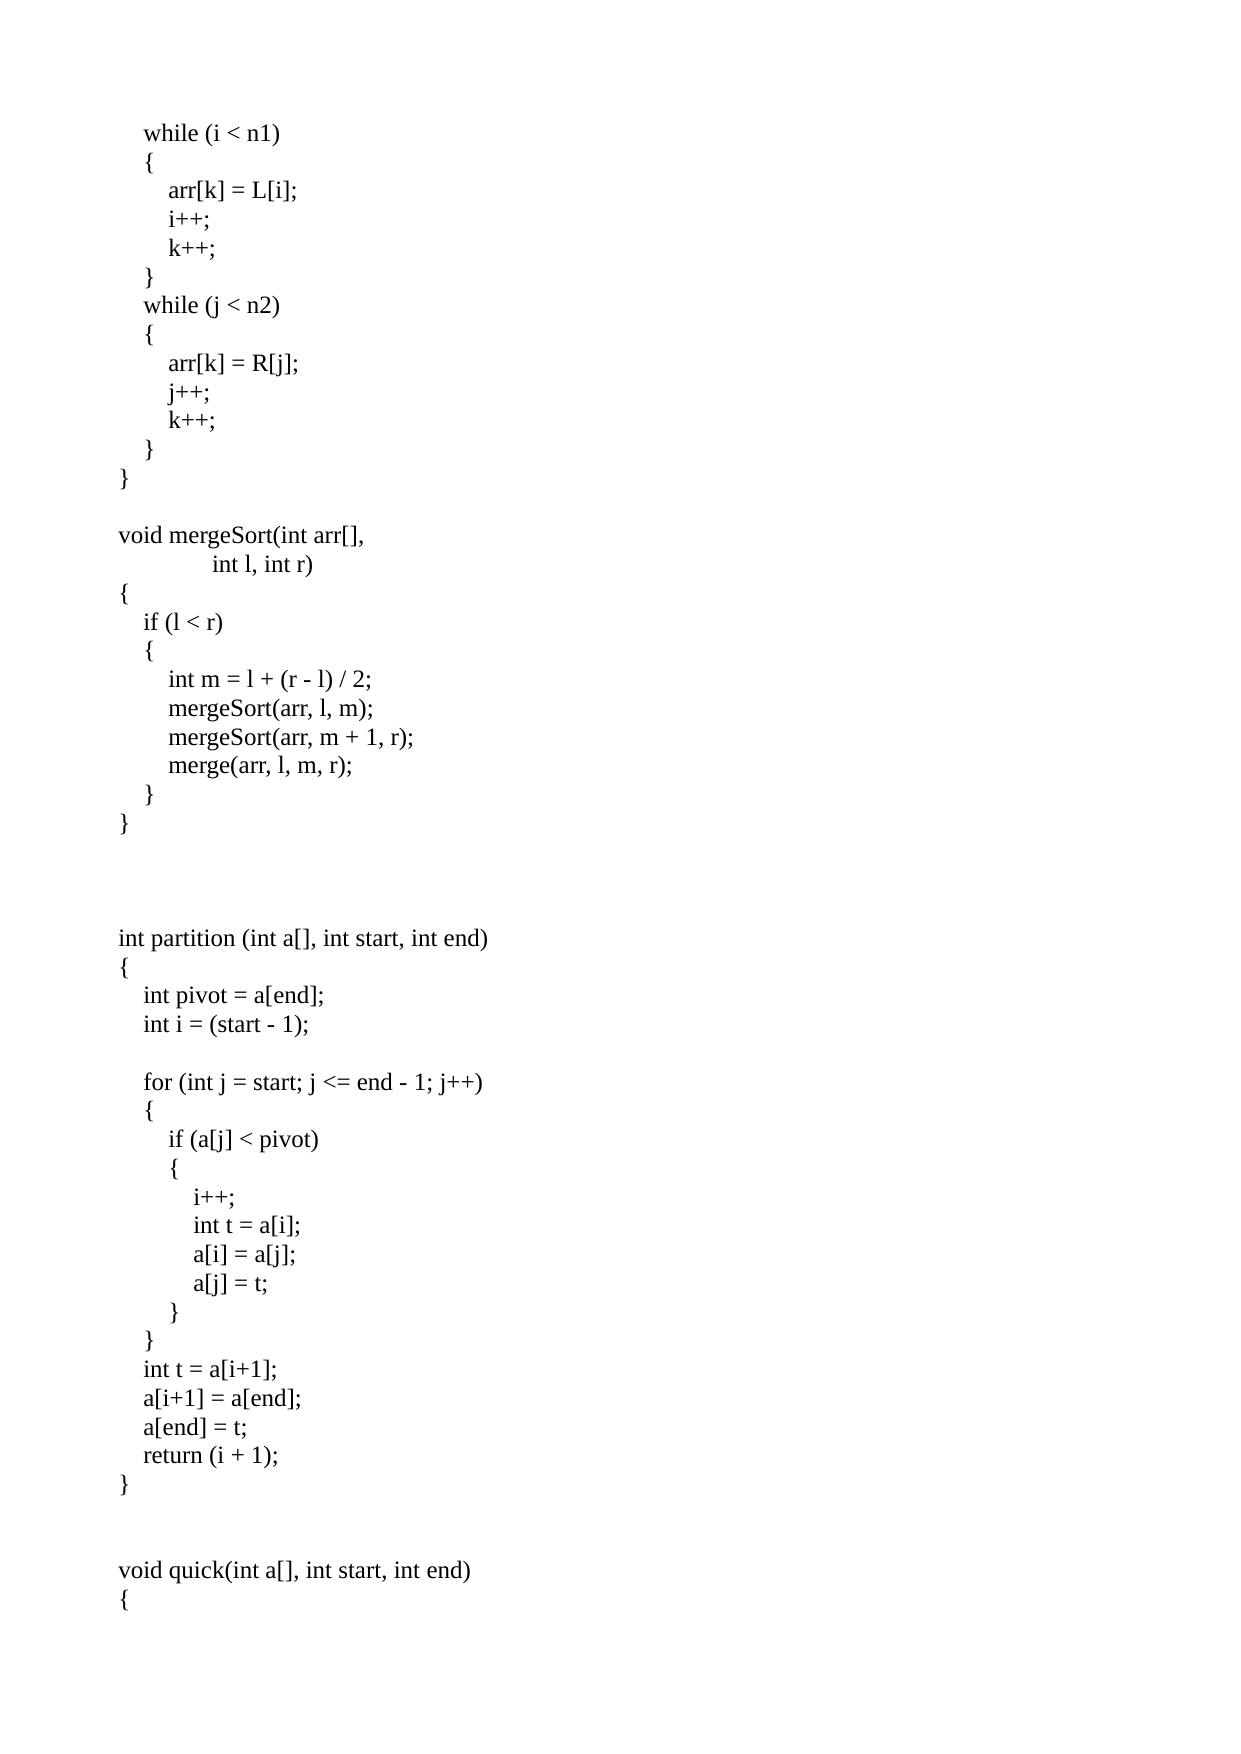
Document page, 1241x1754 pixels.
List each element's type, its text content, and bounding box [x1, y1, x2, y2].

text while (i < n1) [118, 118, 1122, 147]
text for (int j = start; j <= end - 1; j++) [118, 1067, 1122, 1096]
text i++; [118, 204, 1122, 233]
text if (a[j] < pivot) [118, 1124, 1122, 1153]
text { [118, 1096, 1122, 1124]
text int t = a[i]; [118, 1211, 1122, 1239]
text i++; [118, 1182, 1122, 1211]
text a[i] = a[j]; [118, 1239, 1122, 1268]
text j++; [118, 377, 1122, 406]
text } [118, 1326, 1122, 1354]
text int t = a[i+1]; [118, 1354, 1122, 1383]
text merge(arr, l, m, r); [118, 751, 1122, 779]
text int i = (start - 1); [118, 1009, 1122, 1038]
text { [118, 319, 1122, 348]
text mergeSort(arr, m + 1, r); [118, 722, 1122, 751]
text { [118, 636, 1122, 664]
text { [118, 952, 1122, 981]
text { [118, 1584, 1122, 1613]
text } [118, 262, 1122, 291]
text } [118, 1297, 1122, 1326]
text void quick(int a[], int start, int end) [118, 1556, 1122, 1584]
text { [118, 578, 1122, 607]
text } [118, 463, 1122, 492]
text arr[k] = R[j]; [118, 348, 1122, 377]
text } [118, 434, 1122, 463]
text int l, int r) [118, 549, 1122, 578]
text return (i + 1); [118, 1441, 1122, 1469]
text { [118, 1153, 1122, 1182]
text k++; [118, 406, 1122, 434]
text { [118, 147, 1122, 176]
text int m = l + (r - l) / 2; [118, 664, 1122, 693]
text a[end] = t; [118, 1412, 1122, 1441]
text void mergeSort(int arr[], [118, 521, 1122, 549]
text arr[k] = L[i]; [118, 176, 1122, 204]
text } [118, 808, 1122, 837]
text a[j] = t; [118, 1268, 1122, 1297]
text mergeSort(arr, l, m); [118, 693, 1122, 722]
text if (l < r) [118, 607, 1122, 636]
text int partition (int a[], int start, int end) [118, 923, 1122, 952]
text a[i+1] = a[end]; [118, 1383, 1122, 1412]
text } [118, 779, 1122, 808]
text } [118, 1469, 1122, 1498]
text while (j < n2) [118, 291, 1122, 319]
text k++; [118, 233, 1122, 262]
text int pivot = a[end]; [118, 981, 1122, 1009]
